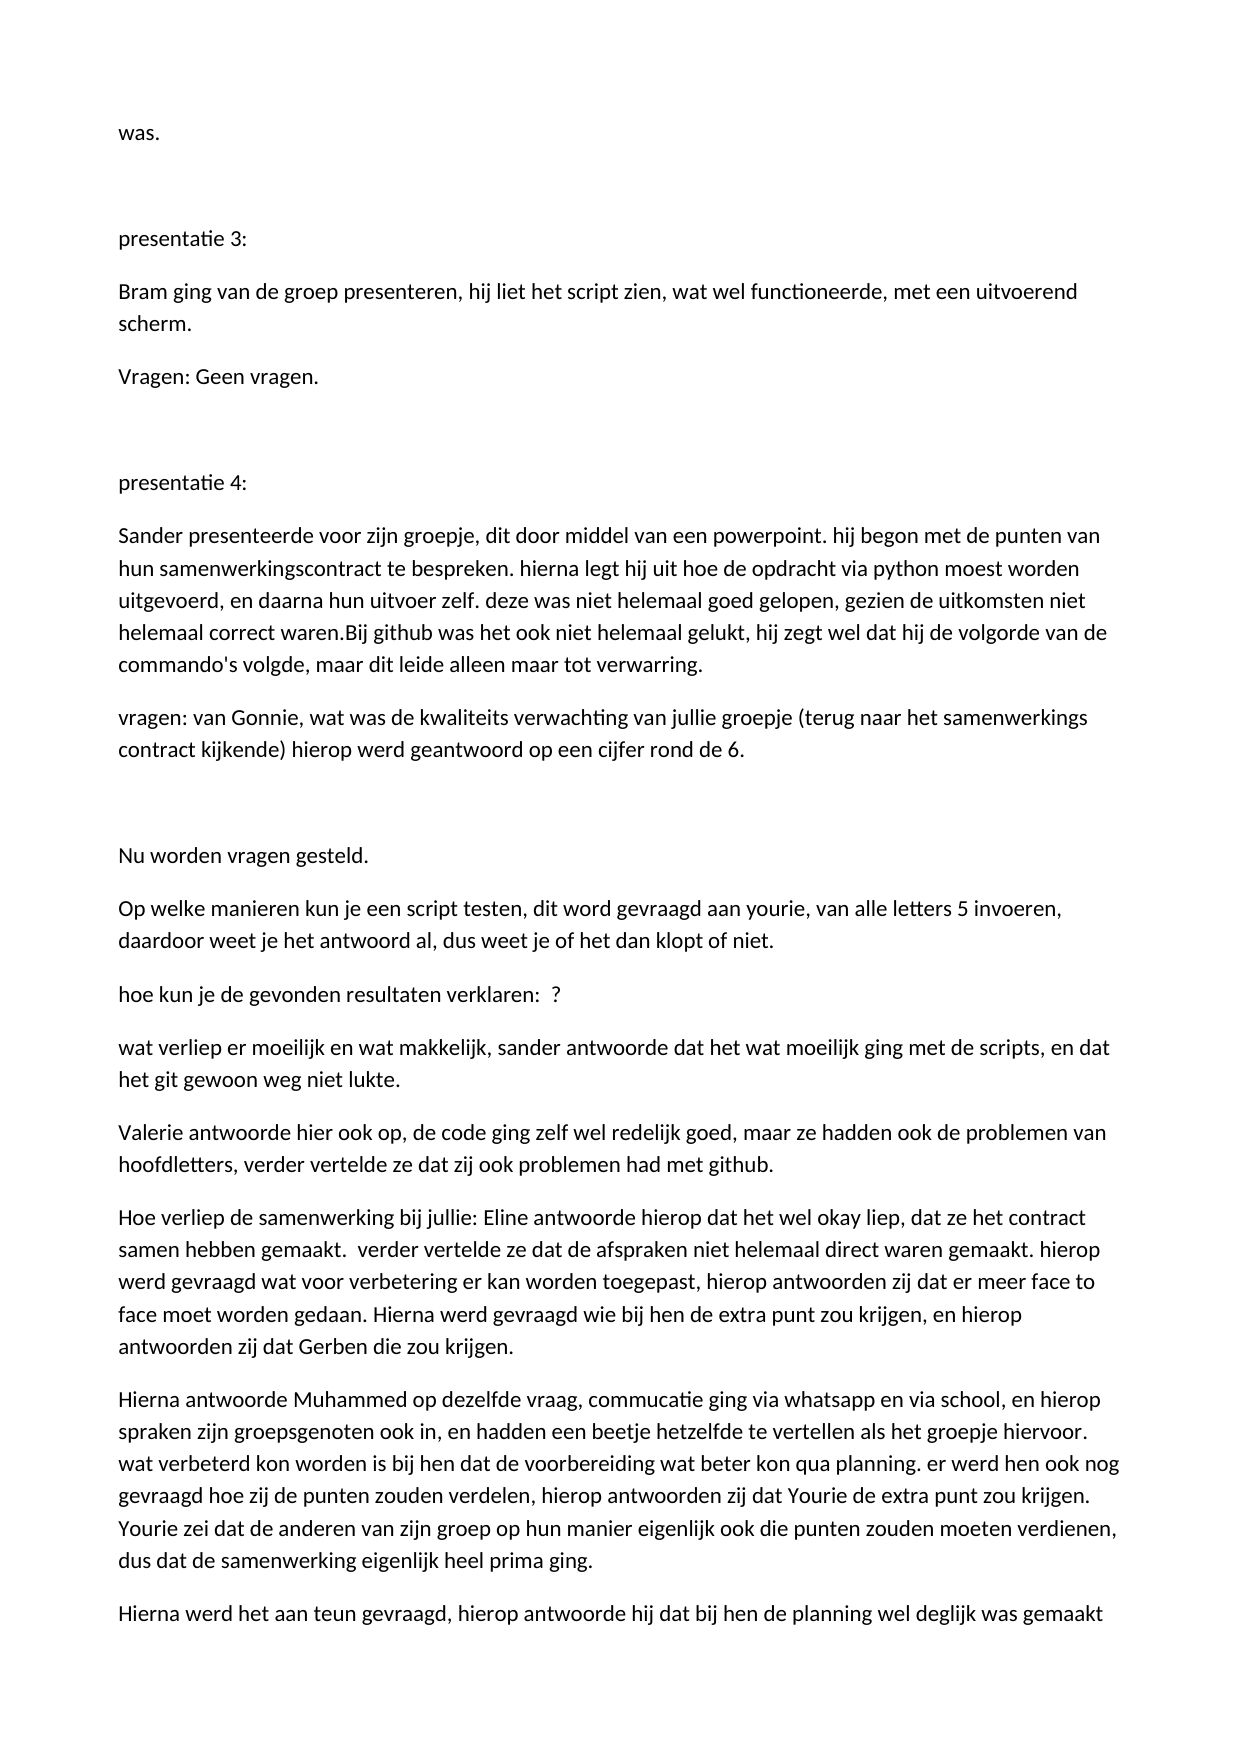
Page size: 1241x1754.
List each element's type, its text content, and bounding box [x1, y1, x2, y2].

text Op welke manieren kun je een script testen, dit word gevraagd aan yourie, van alle letters 5 invoeren, daardoor weet je het antwoord al, dus weet je of het dan klopt of niet. [118, 894, 1122, 955]
text vragen: van Gonnie, wat was de kwaliteits verwachting van jullie groepje (terug naar het samenwerkings contract kijkende) hierop werd geantwoord op een cijfer rond de 6. [118, 703, 1122, 763]
text hoe kun je de gevonden resultaten verklaren: ? [118, 980, 1122, 1008]
text Bram ging van de groep presenteren, hij liet het script zien, wat wel functioneerde, met een uitvoerend scherm. [118, 277, 1122, 337]
text Hoe verliep de samenwerking bij jullie: Eline antwoorde hierop dat het wel okay liep, dat ze het contract samen hebben gemaakt. verder vertelde ze dat de afspraken niet helemaal direct waren gemaakt. hierop werd gevraagd wat voor verbetering er kan worden toegepast, hierop antwoorden zij dat er meer face to face moet worden gedaan. Hierna werd gevraagd wie bij hen de extra punt zou krijgen, en hierop antwoorden zij dat Gerben die zou krijgen. [118, 1203, 1122, 1360]
text was. [118, 118, 1122, 146]
text wat verliep er moeilijk en wat makkelijk, sander antwoorde dat het wat moeilijk ging met de scripts, en dat het git gewoon weg niet lukte. [118, 1033, 1122, 1093]
text presentatie 4: [118, 468, 1122, 496]
text Sander presenteerde voor zijn groepje, dit door middel van een powerpoint. hij begon met de punten van hun samenwerkingscontract te bespreken. hierna legt hij uit hoe de opdracht via python moest worden uitgevoerd, en daarna hun uitvoer zelf. deze was niet helemaal goed gelopen, gezien de uitkomsten niet helemaal correct waren.Bij github was het ook niet helemaal gelukt, hij zegt wel dat hij de volgorde van de commando's volgde, maar dit leide alleen maar tot verwarring. [118, 521, 1122, 678]
text Hierna antwoorde Muhammed op dezelfde vraag, commucatie ging via whatsapp en via school, en hierop spraken zijn groepsgenoten ook in, en hadden een beetje hetzelfde te vertellen als het groepje hiervoor. wat verbeterd kon worden is bij hen dat de voorbereiding wat beter kon qua planning. er werd hen ook nog gevraagd hoe zij de punten zouden verdelen, hierop antwoorden zij dat Yourie de extra punt zou krijgen. Yourie zei dat de anderen van zijn groep op hun manier eigenlijk ook die punten zouden moeten verdienen, dus dat de samenwerking eigenlijk heel prima ging. [118, 1385, 1122, 1574]
text Nu worden vragen gesteld. [118, 841, 1122, 869]
text Hierna werd het aan teun gevraagd, hierop antwoorde hij dat bij hen de planning wel deglijk was gemaakt [118, 1599, 1122, 1627]
text presentatie 3: [118, 224, 1122, 252]
text Vragen: Geen vragen. [118, 362, 1122, 390]
text Valerie antwoorde hier ook op, de code ging zelf wel redelijk goed, maar ze hadden ook de problemen van hoofdletters, verder vertelde ze dat zij ook problemen had met github. [118, 1118, 1122, 1178]
